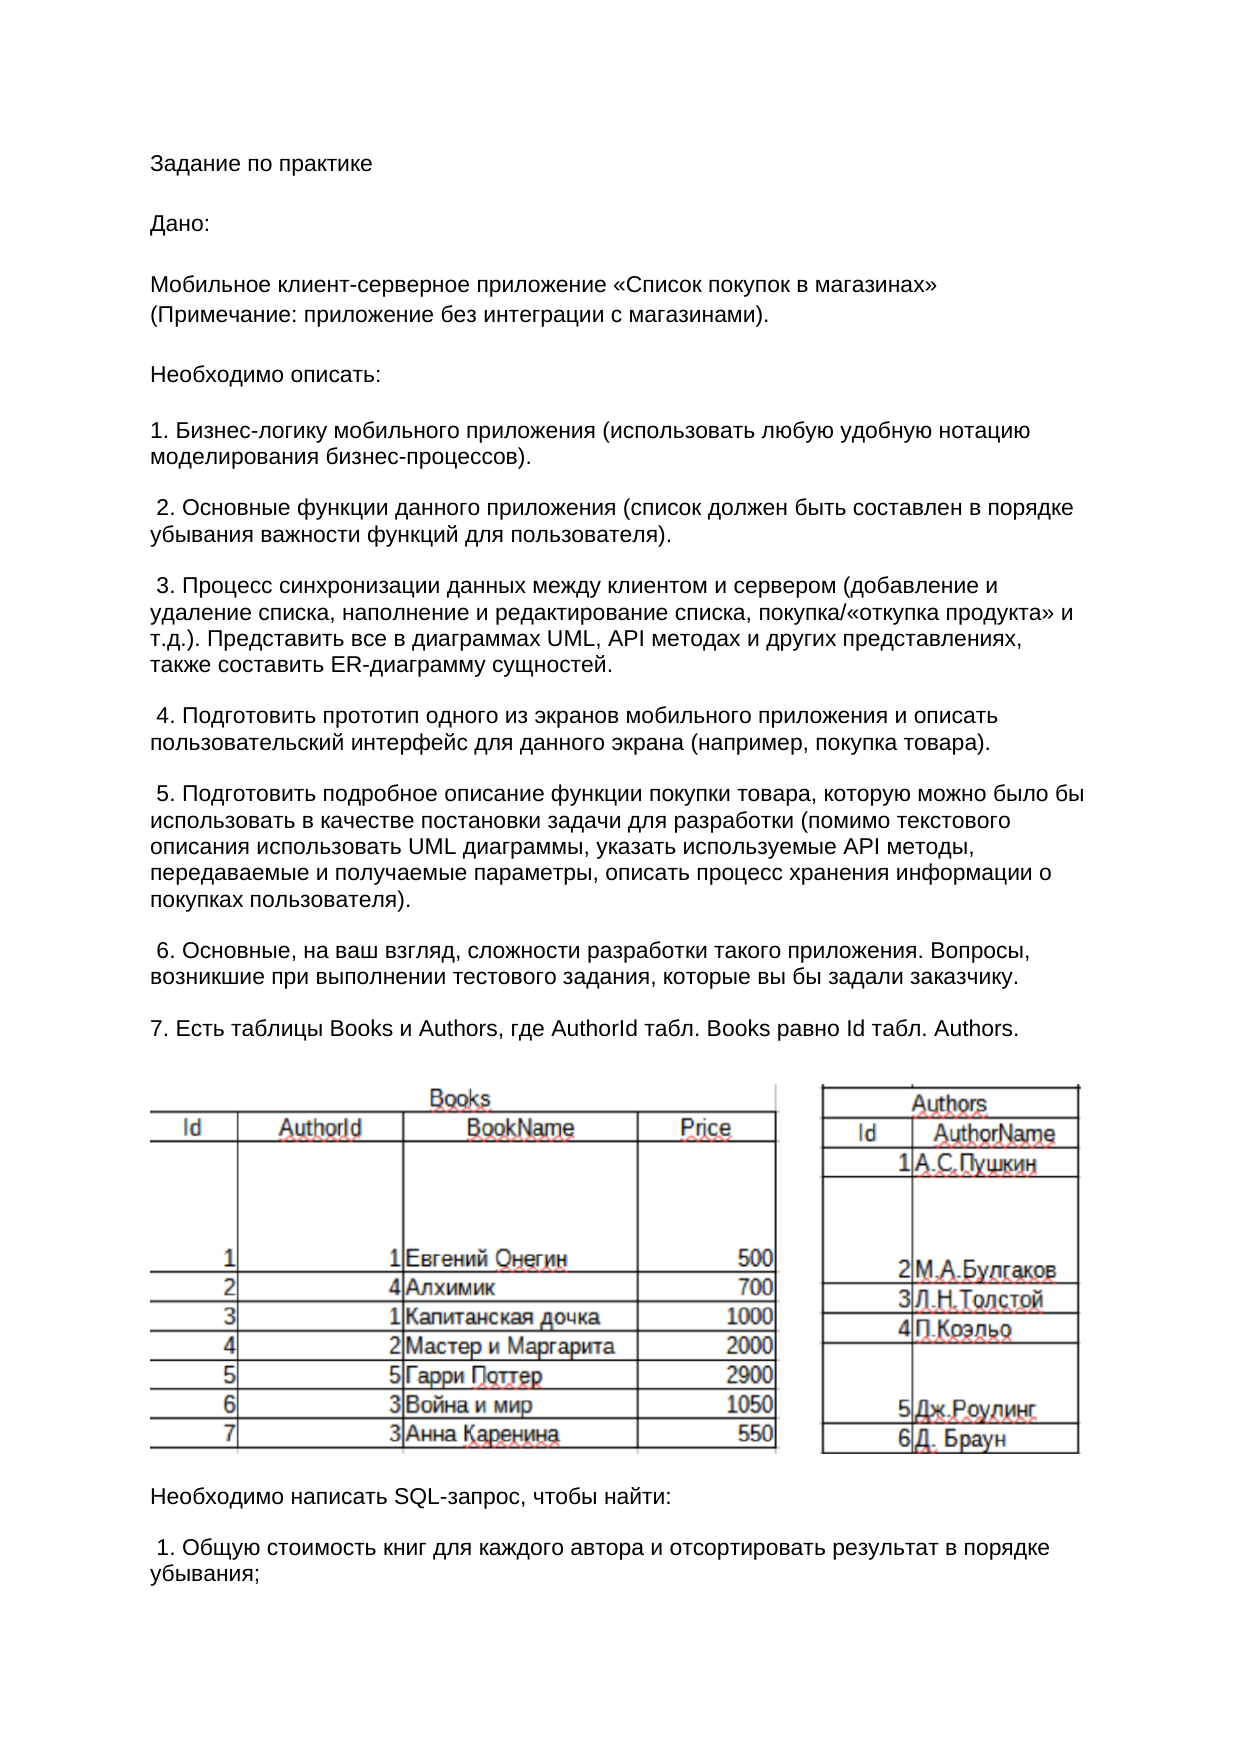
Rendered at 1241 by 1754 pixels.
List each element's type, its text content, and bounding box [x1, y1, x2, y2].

text 7. Есть таблицы Books и Authors, где AuthorId табл. Books равно Id табл. Authors. [150, 1015, 1090, 1041]
text 3. Процесс синхронизации данных между клиентом и сервером (добавление и удаление списка, наполнение и редактирование списка, покупка/«откупка продукта» и т.д.). Представить все в диаграммах UML, API методах и других представлениях, также составить ER-диаграмму сущностей. [150, 572, 1090, 677]
text 6. Основные, на ваш взгляд, сложности разработки такого приложения. Вопросы, возникшие при выполнении тестового задания, которые вы бы задали заказчику. [150, 937, 1090, 990]
picture [150, 1066, 1091, 1458]
text 4. Подготовить прототип одного из экранов мобильного приложения и описать пользовательский интерфейс для данного экрана (например, покупка товара). [150, 702, 1090, 755]
text 2. Основные функции данного приложения (список должен быть составлен в порядке убывания важности функций для пользователя). [150, 494, 1090, 547]
text 1. Общую стоимость книг для каждого автора и отсортировать результат в порядке убывания; [150, 1534, 1090, 1587]
text Мобильное клиент-серверное приложение «Список покупок в магазинах» (Примечание: приложение без интеграции с магазинами). [150, 271, 1090, 327]
text Необходимо описать: [150, 361, 1090, 388]
text Дано: [150, 210, 1090, 237]
text 1. Бизнес-логику мобильного приложения (использовать любую удобную нотацию моделирования бизнес-процессов). [150, 417, 1090, 469]
text Необходимо написать SQL-запрос, чтобы найти: [150, 1483, 1090, 1509]
text 5. Подготовить подробное описание функции покупки товара, которую можно было бы использовать в качестве постановки задачи для разработки (помимо текстового описания использовать UML диаграммы, указать используемые API методы, передаваемые и получаемые параметры, описать процесс хранения информации о покупках пользователя). [150, 780, 1090, 912]
text Задание по практике [150, 150, 1090, 176]
